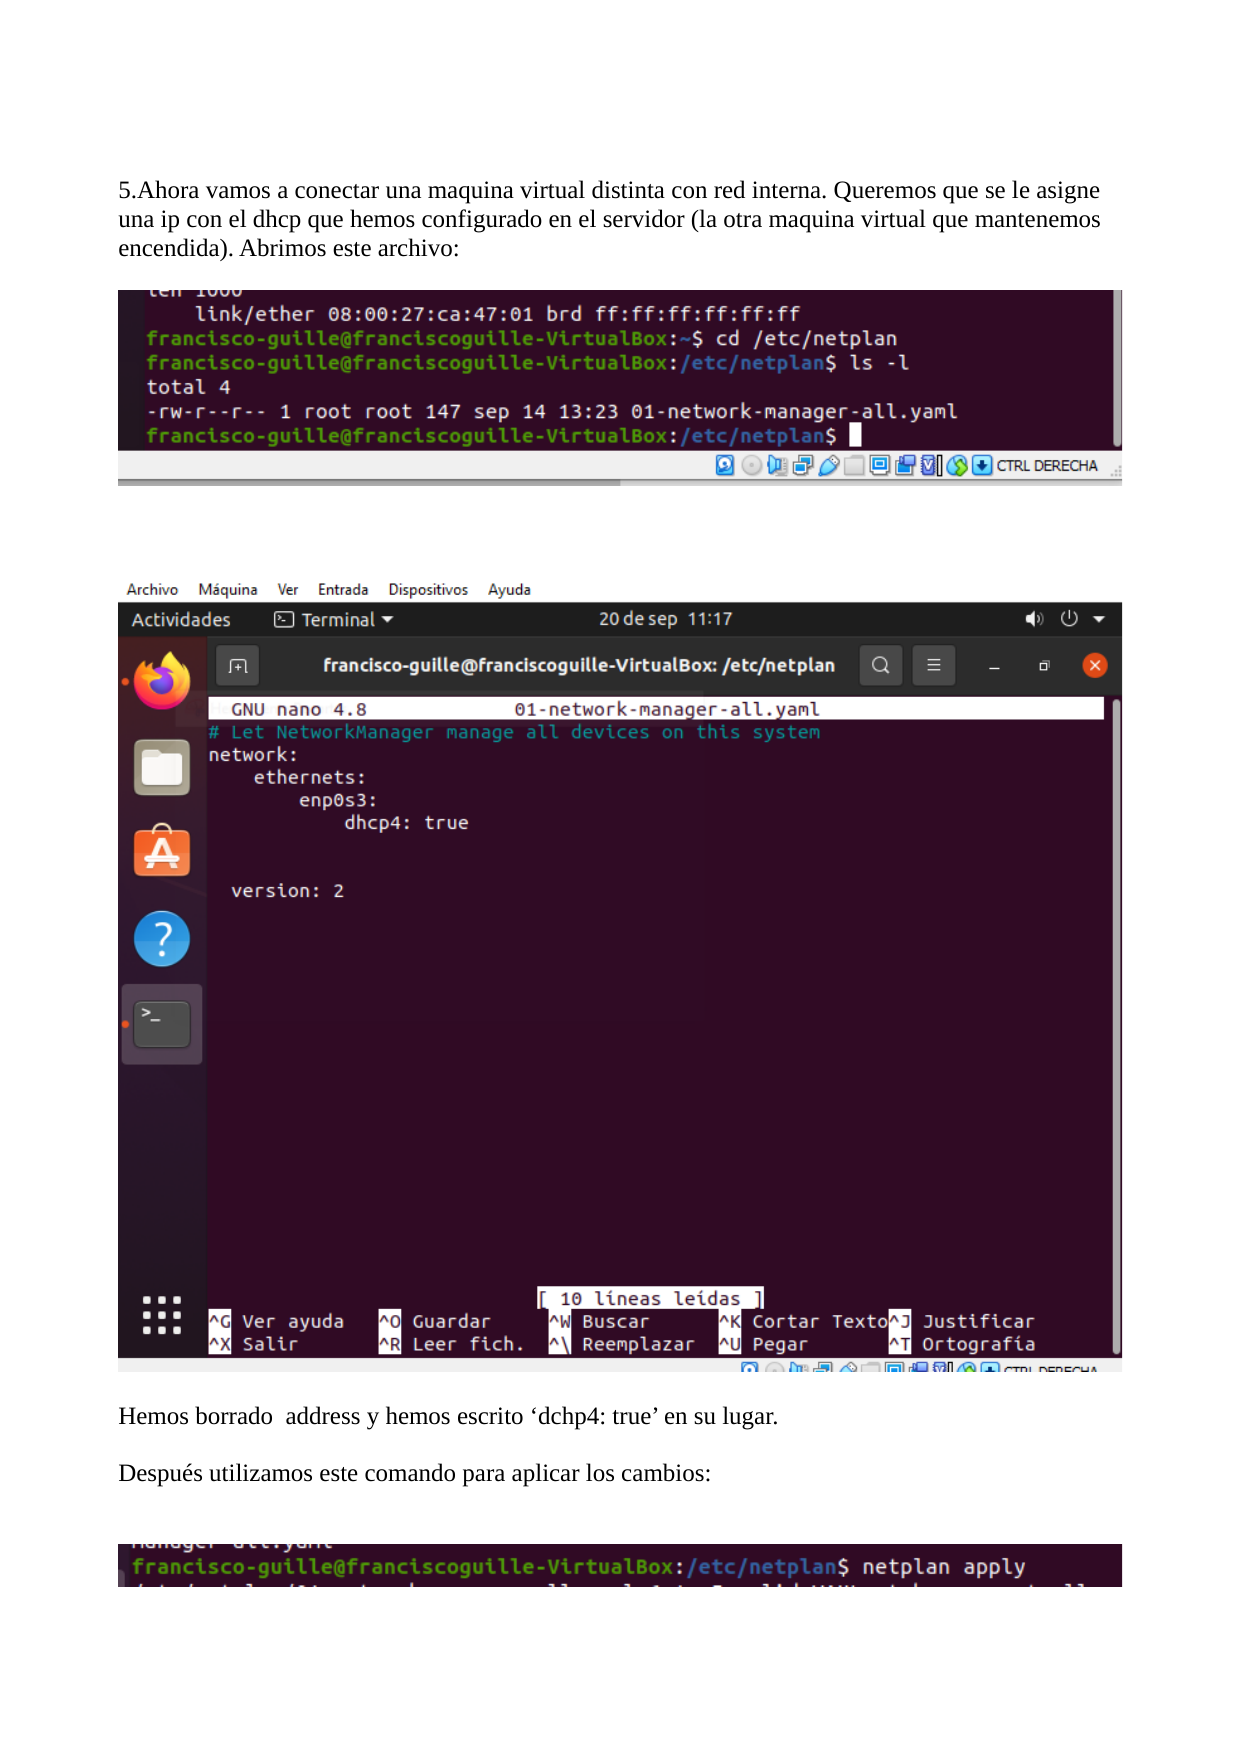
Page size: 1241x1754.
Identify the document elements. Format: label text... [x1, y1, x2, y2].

text Después utilizamos este comando para aplicar los cambios: [118, 1458, 1122, 1487]
picture [118, 1544, 1123, 1587]
picture [118, 572, 1123, 1372]
text 5.Ahora vamos a conectar una maquina virtual distinta con red interna. Queremos que se le asigne una ip con el dhcp que hemos configurado en el servidor (la otra maquina virtual que mantenemos encendida). Abrimos este archivo: [118, 176, 1122, 262]
picture [118, 290, 1123, 486]
text Hemos borrado address y hemos escrito ‘dchp4: true’ en su lugar. [118, 1401, 1122, 1429]
